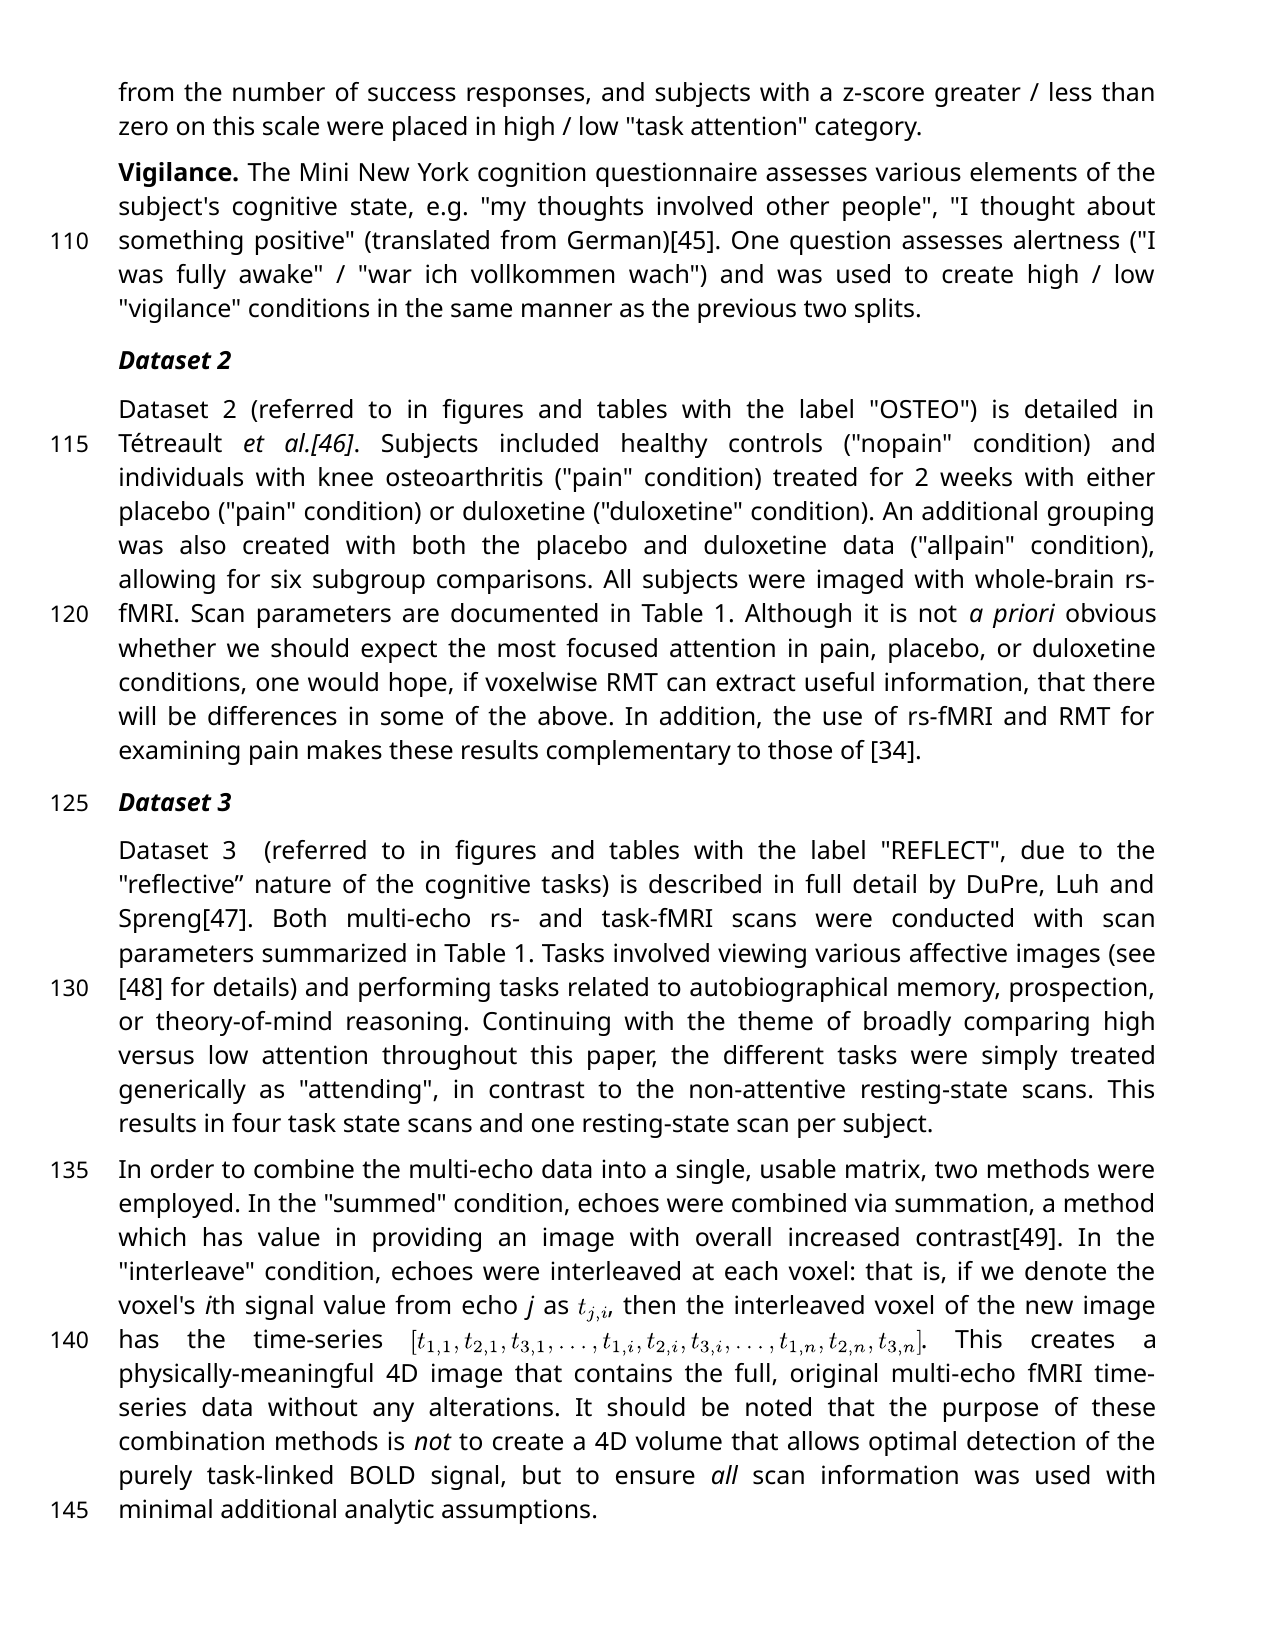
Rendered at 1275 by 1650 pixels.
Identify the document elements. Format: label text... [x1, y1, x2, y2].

text Dataset 3 (referred to in figures and tables with the label "REFLECT", due to the "reflective” nature of the cognitive tasks) is described in full detail by DuPre, Luh and Spreng[47]. Both multi-echo rs- and task-fMRI scans were conducted with scan parameters summarized in Table 1. Tasks involved viewing various affective images (see [48] for details) and performing tasks related to autobiographical memory, prospection, or theory-of-mind reasoning. Continuing with the theme of broadly comparing high versus low attention throughout this paper, the different tasks were simply treated generically as "attending", in contrast to the non-attentive resting-state scans. This results in four task state scans and one resting-state scan per subject. [118, 833, 1157, 1139]
subtitle Dataset 2 [118, 343, 1157, 377]
text In order to combine the multi-echo data into a single, usable matrix, two methods were employed. In the "summed" condition, echoes were combined via summation, a method which has value in providing an image with overall increased contrast[49]. In the "interleave" condition, echoes were interleaved at each voxel: that is, if we denote the voxel's ith signal value from echo j as , then the interleaved voxel of the new image has the time-series . This creates a physically-meaningful 4D image that contains the full, original multi-echo fMRI time-series data without any alterations. It should be noted that the purpose of these combination methods is not to create a 4D volume that allows optimal detection of the purely task-linked BOLD signal, but to ensure all scan information was used with minimal additional analytic assumptions. [118, 1151, 1157, 1526]
text from the number of success responses, and subjects with a z-score greater / less than zero on this scale were placed in high / low "task attention" category. [118, 75, 1157, 143]
text Vigilance. The Mini New York cognition questionnaire assesses various elements of the subject's cognitive state, e.g. "my thoughts involved other people", "I thought about something positive" (translated from German)[45]. One question assesses alertness ("I was fully awake" / "war ich vollkommen wach") and was used to create high / low "vigilance" conditions in the same manner as the previous two splits. [118, 155, 1157, 325]
text Dataset 2 (referred to in figures and tables with the label "OSTEO") is detailed in Tétreault et al.[46]. Subjects included healthy controls ("nopain" condition) and individuals with knee osteoarthritis ("pain" condition) treated for 2 weeks with either placebo ("pain" condition) or duloxetine ("duloxetine" condition). An additional grouping was also created with both the placebo and duloxetine data ("allpain" condition), allowing for six subgroup comparisons. All subjects were imaged with whole-brain rs-fMRI. Scan parameters are documented in Table 1. Although it is not a priori obvious whether we should expect the most focused attention in pain, placebo, or duloxetine conditions, one would hope, if voxelwise RMT can extract useful information, that there will be differences in some of the above. In addition, the use of rs-fMRI and RMT for examining pain makes these results complementary to those of [34]. [118, 392, 1157, 766]
subtitle Dataset 3 [118, 784, 1157, 818]
